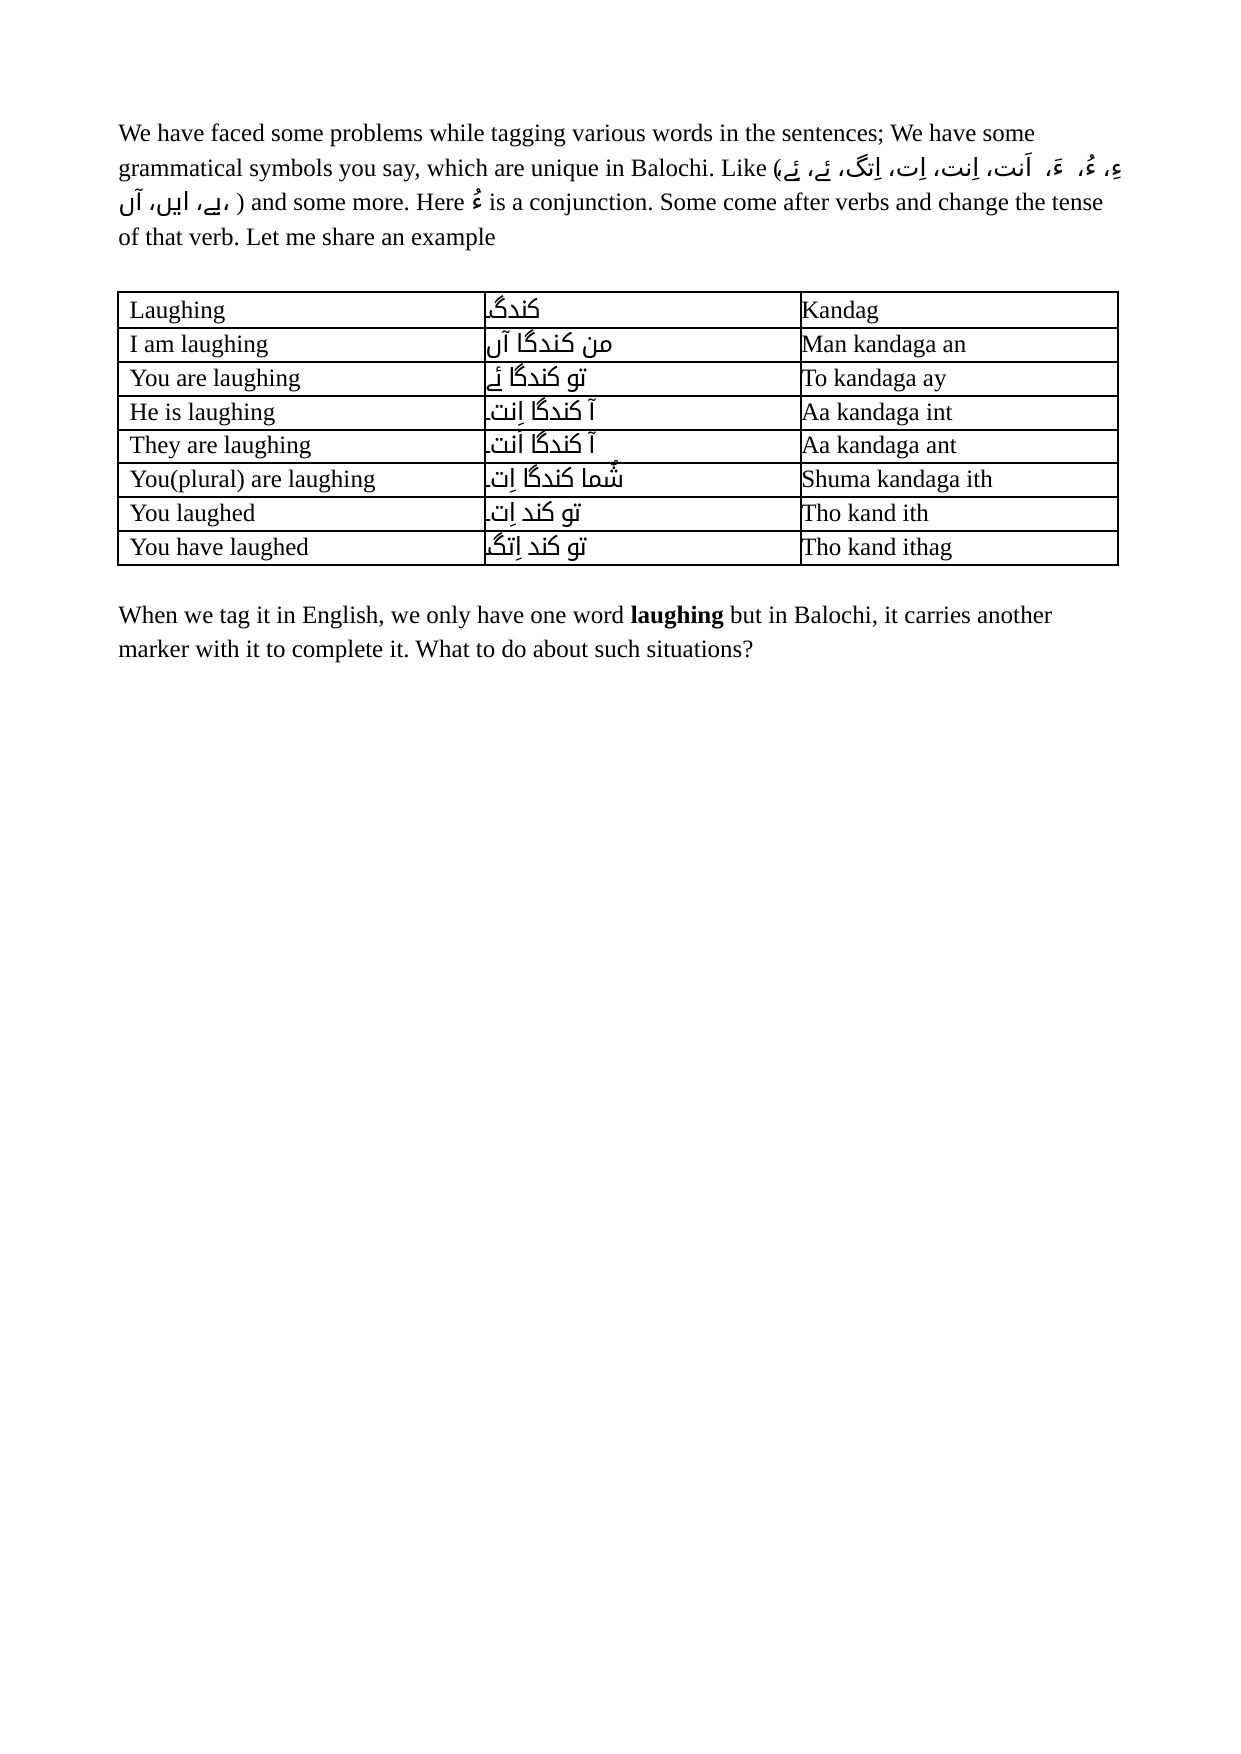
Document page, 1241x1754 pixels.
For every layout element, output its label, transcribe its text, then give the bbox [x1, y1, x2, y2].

table_cell You laughed [119, 498, 484, 530]
table_cell آ کندگا اَنت [486, 431, 800, 462]
table_header Laughing [119, 293, 484, 327]
table_cell Tho kand ith [802, 498, 1117, 530]
table_cell They are laughing [119, 431, 484, 462]
table_cell You(plural) are laughing [119, 464, 484, 496]
table_cell You have laughed [119, 532, 484, 563]
table_cell You are laughing [119, 363, 484, 395]
table_cell آ کندگا اِنت [486, 397, 800, 428]
table_cell تو کندگا ئے [486, 363, 800, 395]
table_cell تو کند اِت [486, 498, 800, 530]
table_cell Man kandaga an [802, 329, 1117, 361]
table_cell Shuma kandaga ith [802, 464, 1117, 496]
table_cell Tho kand ithag [802, 532, 1117, 563]
table_cell Aa kandaga ant [802, 431, 1117, 462]
text When we tag it in English, we only have one word laughing but in Balochi, it carries another marker with it to complete it. What to do about such situations? [118, 600, 1122, 663]
table_cell من کندگا آں [486, 329, 800, 361]
table_cell شُما کندگا اِت [486, 464, 800, 496]
text We have faced some problems while tagging various words in the sentences; We have some grammatical symbols you say, which are unique in Balochi. Like (ءِ، ءُ، ءَ، اَنت، اِنت، اِت، اِتگ، ئے، ئِے، یے، ایں، آں، ) and some more. Here ءُ is a conjunction. Some come after verbs and change the tense of that verb. Let me share an example [118, 118, 1122, 250]
table_cell Aa kandaga int [802, 397, 1117, 428]
table_header Kandag [802, 293, 1117, 327]
table_cell He is laughing [119, 397, 484, 428]
table_cell I am laughing [119, 329, 484, 361]
table_header کندگ [486, 293, 800, 327]
table_cell To kandaga ay [802, 363, 1117, 395]
table_cell تو کند اِتگ [486, 532, 800, 563]
